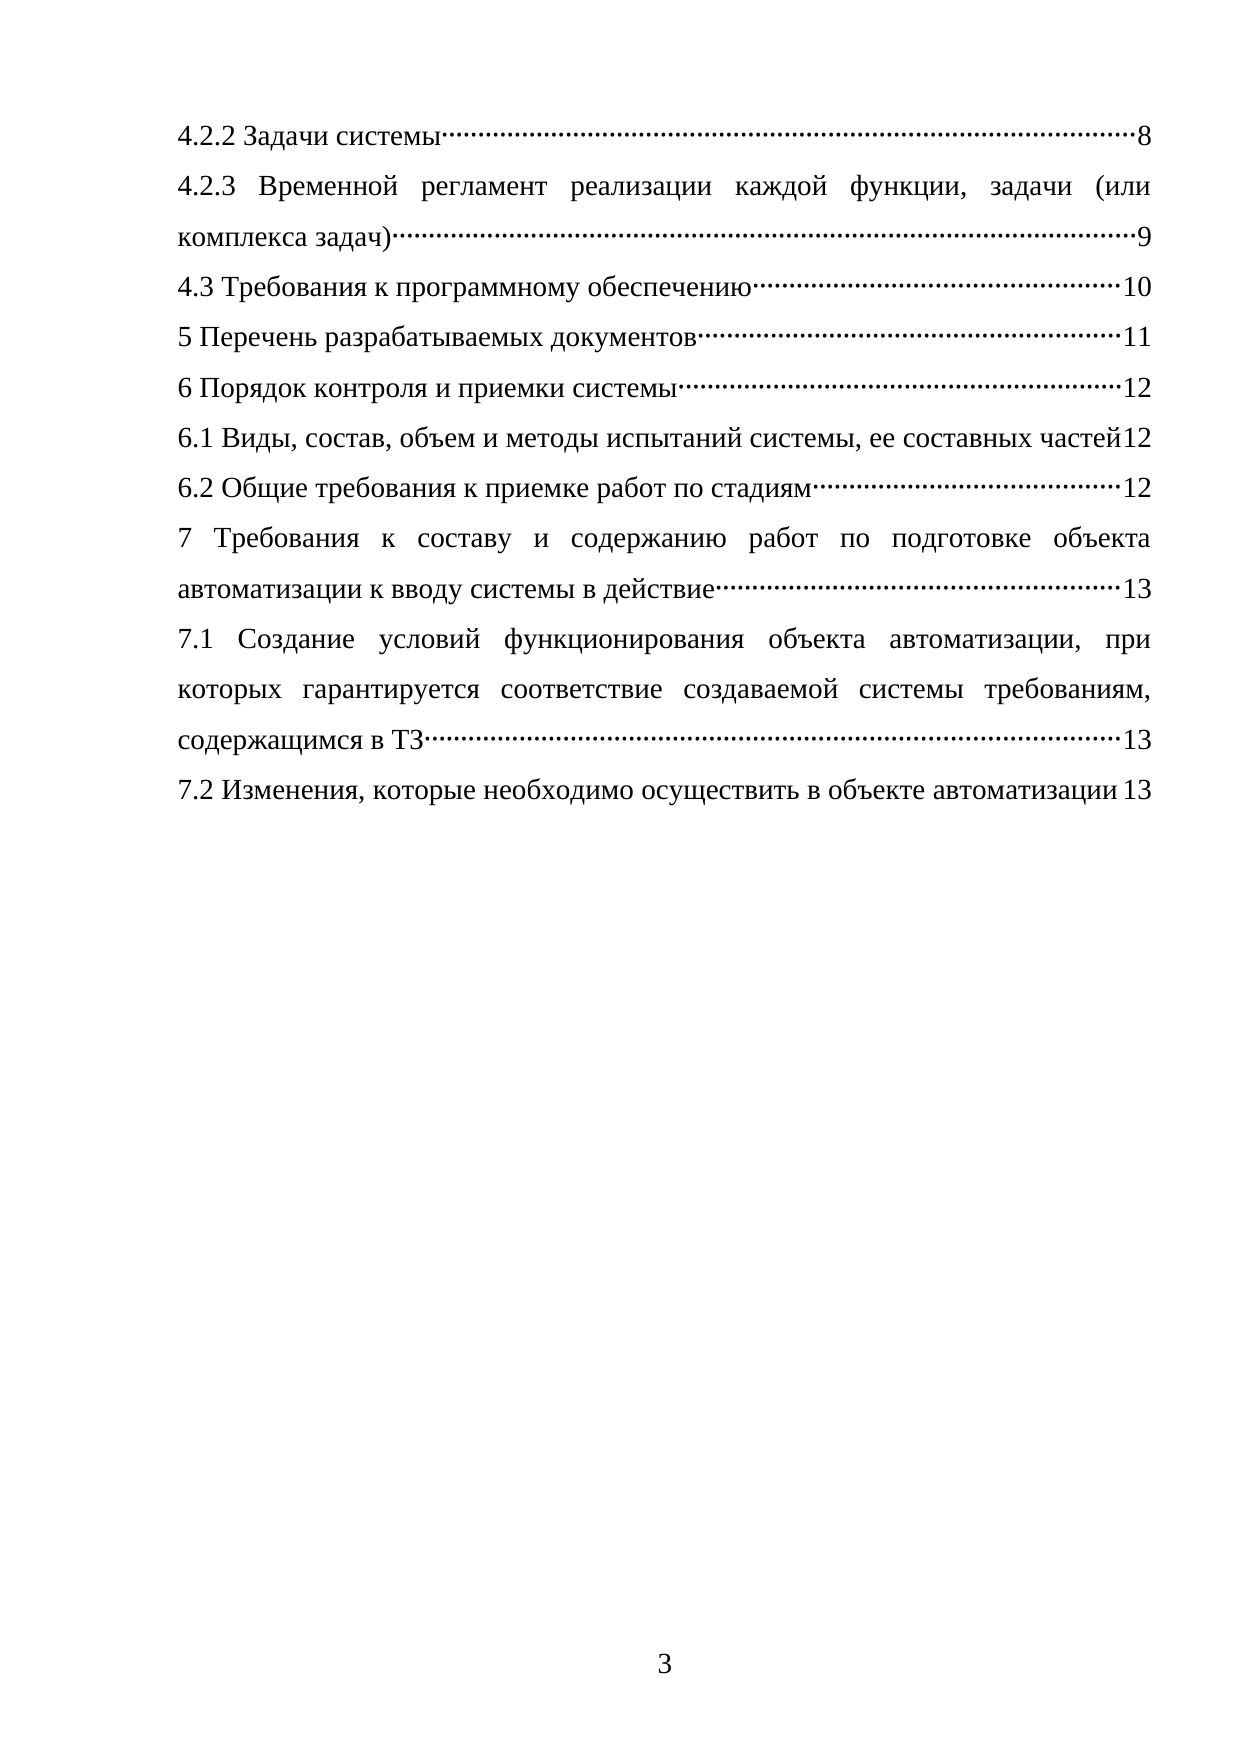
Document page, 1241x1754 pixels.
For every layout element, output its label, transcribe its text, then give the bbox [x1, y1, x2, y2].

text 7 Требования к составу и содержанию работ по подготовке объекта автоматизации к вводу системы в действие 13 [177, 521, 1152, 604]
text 6 Порядок контроля и приемки системы 12 [177, 370, 1152, 403]
text 6.2 Общие требования к приемке работ по стадиям 12 [177, 470, 1152, 504]
text 5 Перечень разрабатываемых документов 11 [177, 319, 1152, 353]
text 7.2 Изменения, которые необходимо осуществить в объекте автоматизации 13 [177, 772, 1152, 806]
text 4.2.3 Временной регламент реализации каждой функции, задачи (или комплекса задач) 9 [177, 168, 1152, 252]
text 4.2.2 Задачи системы 8 [177, 118, 1152, 152]
text 4.3 Требования к программному обеспечению 10 [177, 269, 1152, 303]
text 6.1 Виды, состав, объем и методы испытаний системы, ее составных частей 12 [177, 420, 1152, 453]
text 7.1 Создание условий функционирования объекта автоматизации, при которых гарантируется соответствие создаваемой системы требованиям, содержащимся в ТЗ 13 [177, 621, 1152, 755]
